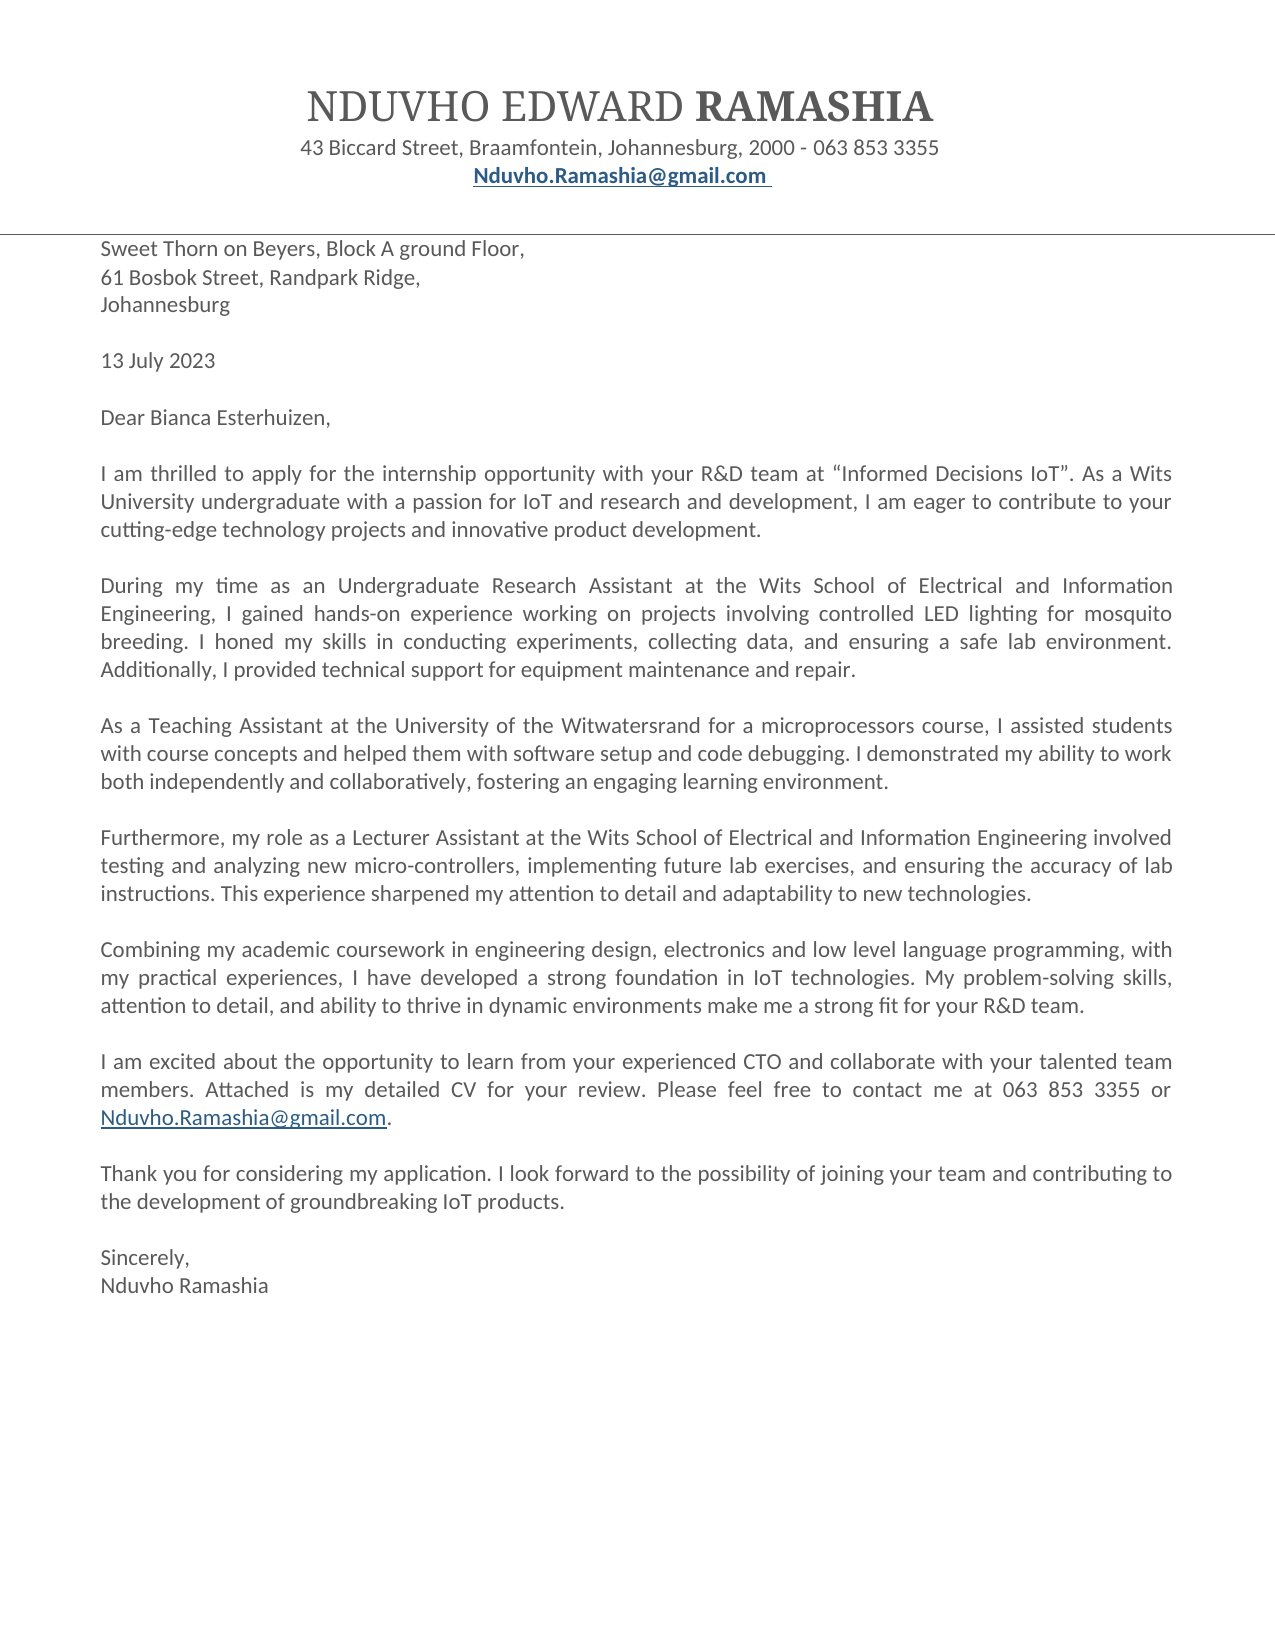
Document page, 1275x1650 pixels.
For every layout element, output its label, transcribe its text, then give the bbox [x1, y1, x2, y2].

text As a Teaching Assistant at the University of the Witwatersrand for a microprocessors course, I assisted students with course concepts and helped them with software setup and code debugging. I demonstrated my ability to work both independently and collaboratively, fostering an engaging learning environment. [100, 711, 1174, 795]
text I am thrilled to apply for the internship opportunity with your R&D team at “Informed Decisions IoT”. As a Wits University undergraduate with a passion for IoT and research and development, I am eager to contribute to your cutting-edge technology projects and innovative product development. [100, 459, 1174, 543]
text Furthermore, my role as a Lecturer Assistant at the Wits School of Electrical and Information Engineering involved testing and analyzing new micro-controllers, implementing future lab exercises, and ensuring the accuracy of lab instructions. This experience sharpened my attention to detail and adaptability to new technologies. [100, 823, 1174, 907]
text Dear Bianca Esterhuizen, [100, 403, 1174, 431]
text Sincerely, [100, 1243, 1174, 1271]
text Combining my academic coursework in engineering design, electronics and low level language programming, with my practical experiences, I have developed a strong foundation in IoT technologies. My problem-solving skills, attention to detail, and ability to thrive in dynamic environments make me a strong fit for your R&D team. [100, 935, 1174, 1019]
text 13 July 2023 [100, 347, 1174, 375]
text Thank you for considering my application. I look forward to the possibility of joining your team and contributing to the development of groundbreaking IoT products. [100, 1159, 1174, 1215]
text Johannesburg [100, 291, 1174, 319]
text I am excited about the opportunity to learn from your experienced CTO and collaborate with your talented team members. Attached is my detailed CV for your review. Please feel free to contact me at 063 853 3355 or Nduvho.Ramashia@gmail.com. [100, 1047, 1174, 1131]
text During my time as an Undergraduate Research Assistant at the Wits School of Electrical and Information Engineering, I gained hands-on experience working on projects involving controlled LED lighting for mosquito breeding. I honed my skills in conducting experiments, collecting data, and ensuring a safe lab environment. Additionally, I provided technical support for equipment maintenance and repair. [100, 571, 1174, 683]
text Nduvho Ramashia [100, 1271, 1174, 1299]
text Sweet Thorn on Beyers, Block A ground Floor, [100, 234, 1174, 263]
text 61 Bosbok Street, Randpark Ridge, [100, 263, 1174, 291]
table_header Nduvho Edward Ramashia 43 Biccard Street, Braamfontein, Johannesburg, 2000 - 063 853 3355 Nduvho.Ramashia@gmail.com [100, 77, 1139, 207]
